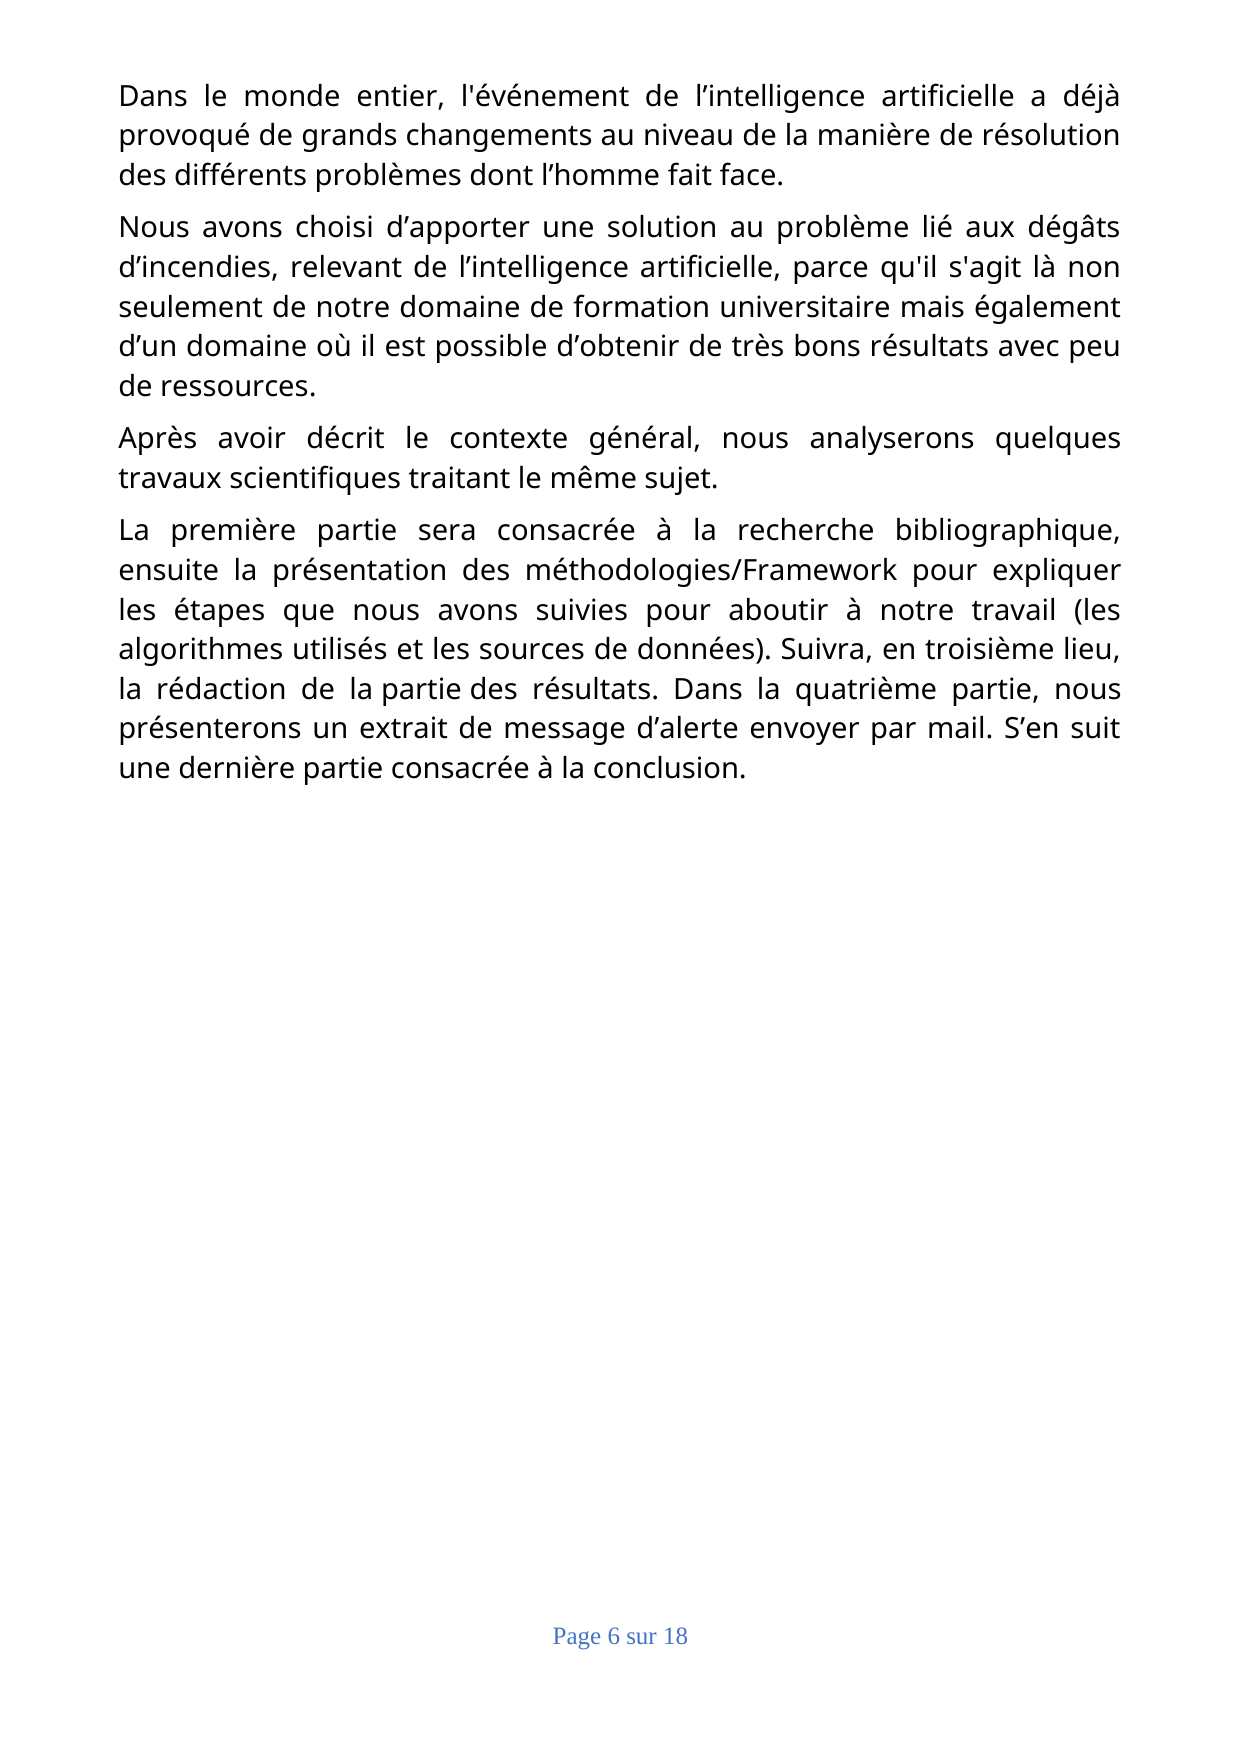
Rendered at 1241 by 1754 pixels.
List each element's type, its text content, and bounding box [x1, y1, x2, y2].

text La première partie sera consacrée à la recherche bibliographique, ensuite la présentation des méthodologies/Framework pour expliquer les étapes que nous avons suivies pour aboutir à notre travail (les algorithmes utilisés et les sources de données). Suivra, en troisième lieu, la rédaction de la partie des résultats. Dans la quatrième partie, nous présenterons un extrait de message d’alerte envoyer par mail. S’en suit une dernière partie consacrée à la conclusion. [118, 509, 1122, 787]
text Dans le monde entier, l'événement de l’intelligence artificielle a déjà provoqué de grands changements au niveau de la manière de résolution des différents problèmes dont l’homme fait face. [118, 75, 1122, 194]
text Nous avons choisi d’apporter une solution au problème lié aux dégâts d’incendies, relevant de l’intelligence artificielle, parce qu'il s'agit là non seulement de notre domaine de formation universitaire mais également d’un domaine où il est possible d’obtenir de très bons résultats avec peu de ressources. [118, 207, 1122, 405]
text Après avoir décrit le contexte général, nous analyserons quelques travaux scientifiques traitant le même sujet. [118, 417, 1122, 497]
